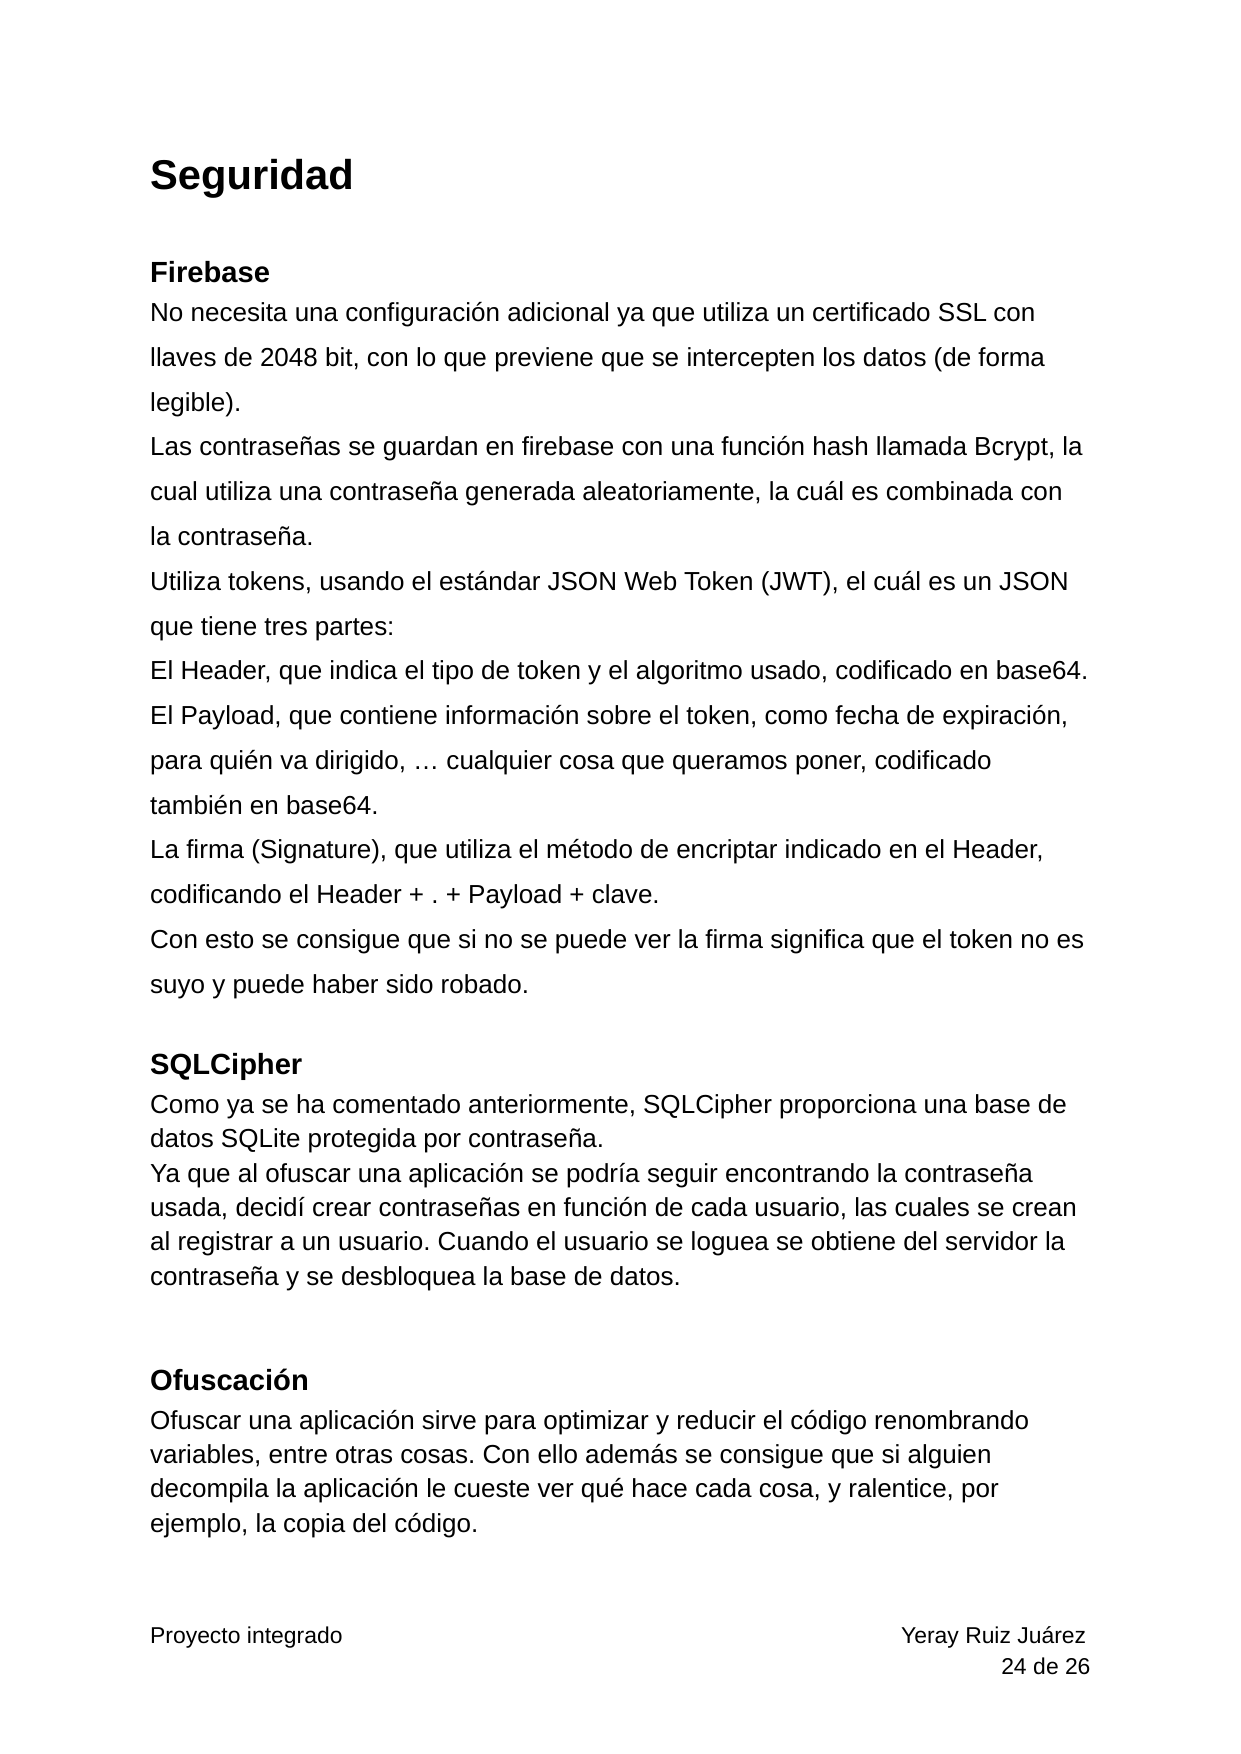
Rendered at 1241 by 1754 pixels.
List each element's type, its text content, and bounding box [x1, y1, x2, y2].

subtitle Ofuscación [150, 1363, 1090, 1396]
subtitle Seguridad [150, 150, 1090, 198]
text Ya que al ofuscar una aplicación se podría seguir encontrando la contraseña usada, decidí crear contraseñas en función de cada usuario, las cuales se crean al registrar a un usuario. Cuando el usuario se loguea se obtiene del servidor la contraseña y se desbloquea la base de datos. [150, 1158, 1090, 1291]
text Utiliza tokens, usando el estándar JSON Web Token (JWT), el cuál es un JSON que tiene tres partes: [150, 566, 1090, 641]
text Ofuscar una aplicación sirve para optimizar y reducir el código renombrando variables, entre otras cosas. Con ello además se consigue que si alguien decompila la aplicación le cueste ver qué hace cada cosa, y ralentice, por ejemplo, la copia del código. [150, 1405, 1090, 1538]
text El Payload, que contiene información sobre el token, como fecha de expiración, para quién va dirigido, … cualquier cosa que queramos poner, codificado también en base64. [150, 700, 1090, 820]
subtitle SQLCipher [150, 1047, 1090, 1081]
text Como ya se ha comentado anteriormente, SQLCipher proporciona una base de datos SQLite protegida por contraseña. [150, 1089, 1090, 1153]
text La firma (Signature), que utiliza el método de encriptar indicado en el Header, codificando el Header + . + Payload + clave. [150, 834, 1090, 909]
text No necesita una configuración adicional ya que utiliza un certificado SSL con llaves de 2048 bit, con lo que previene que se intercepten los datos (de forma legible). [150, 297, 1090, 417]
text El Header, que indica el tipo de token y el algoritmo usado, codificado en base64. [150, 655, 1090, 685]
text Las contraseñas se guardan en firebase con una función hash llamada Bcrypt, la cual utiliza una contraseña generada aleatoriamente, la cuál es combinada con la contraseña. [150, 431, 1090, 551]
subtitle Firebase [150, 255, 1090, 289]
text Con esto se consigue que si no se puede ver la firma significa que el token no es suyo y puede haber sido robado. [150, 924, 1090, 999]
